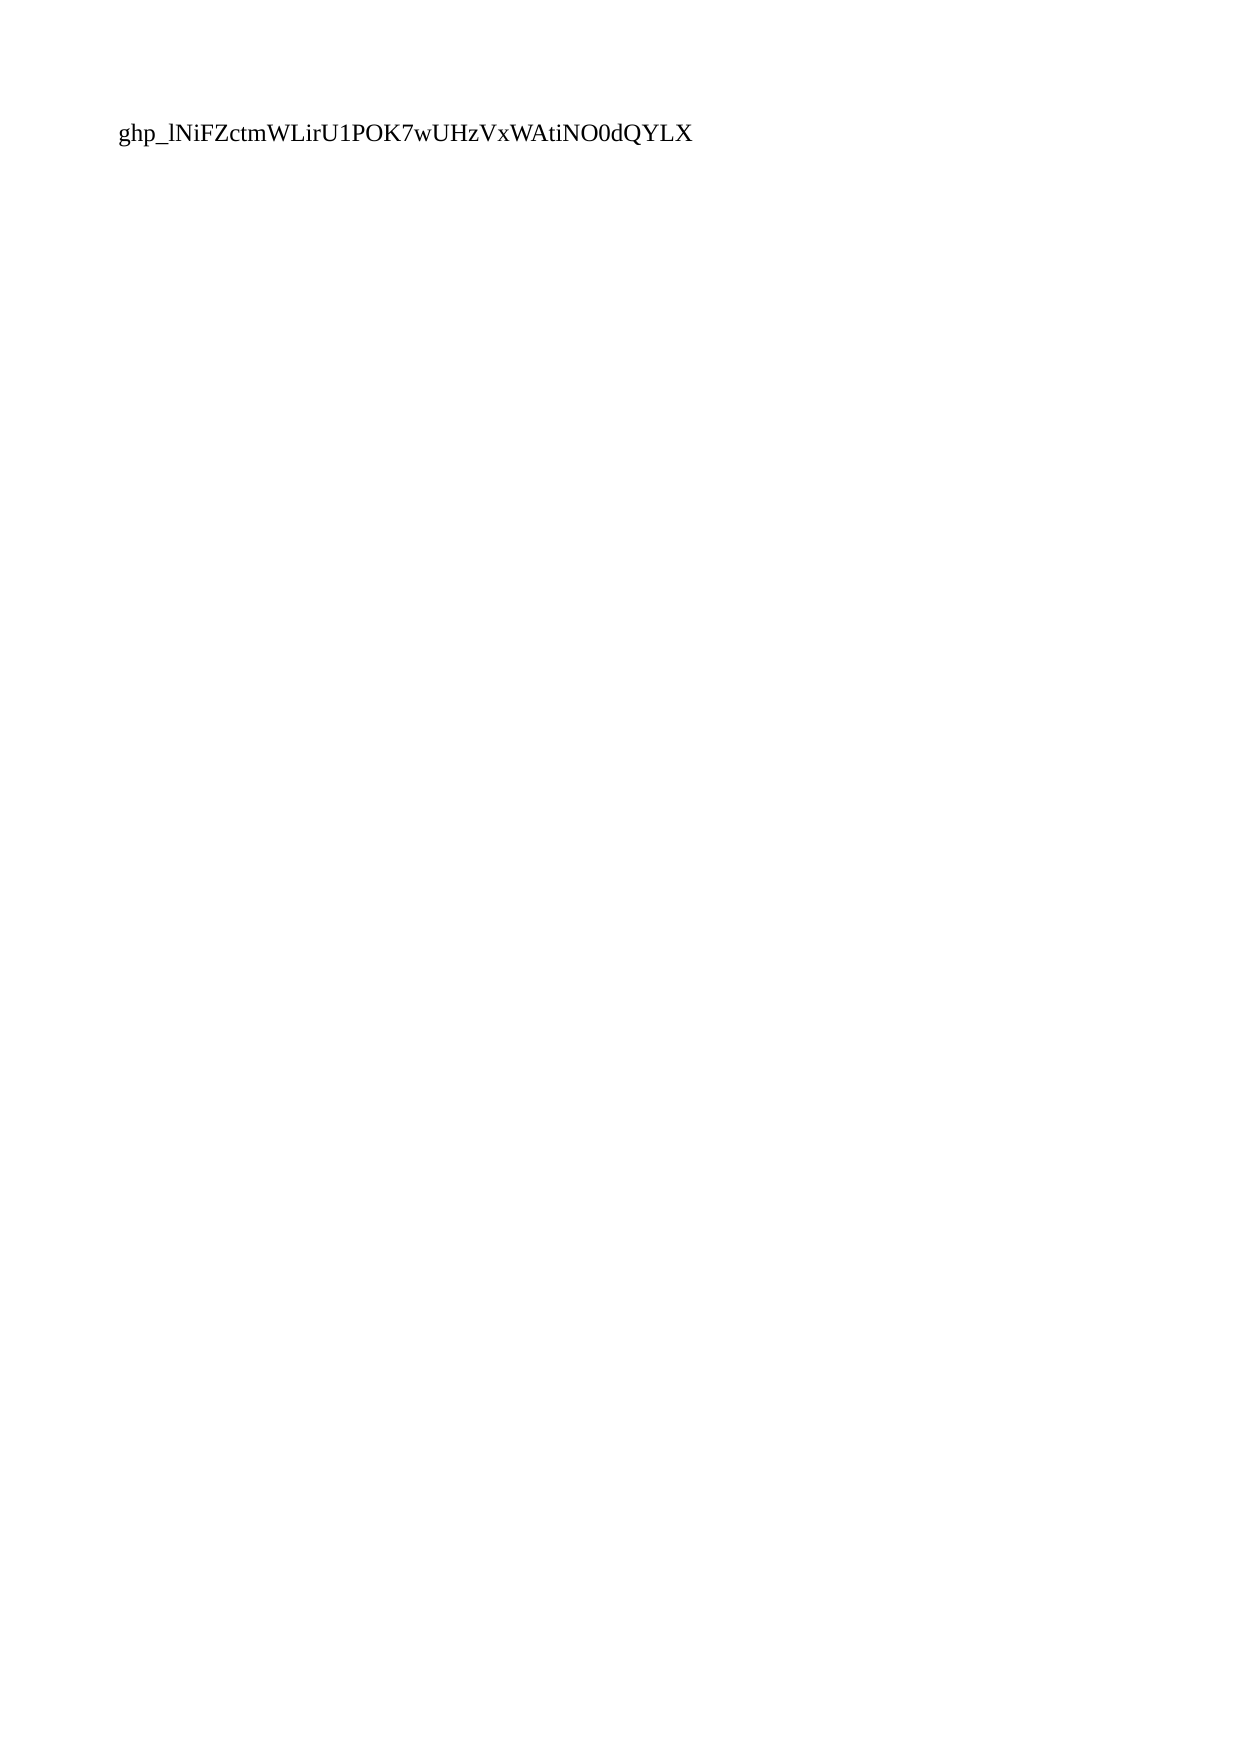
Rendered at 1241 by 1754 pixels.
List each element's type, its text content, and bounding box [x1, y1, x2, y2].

text 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 [118, 118, 1122, 147]
